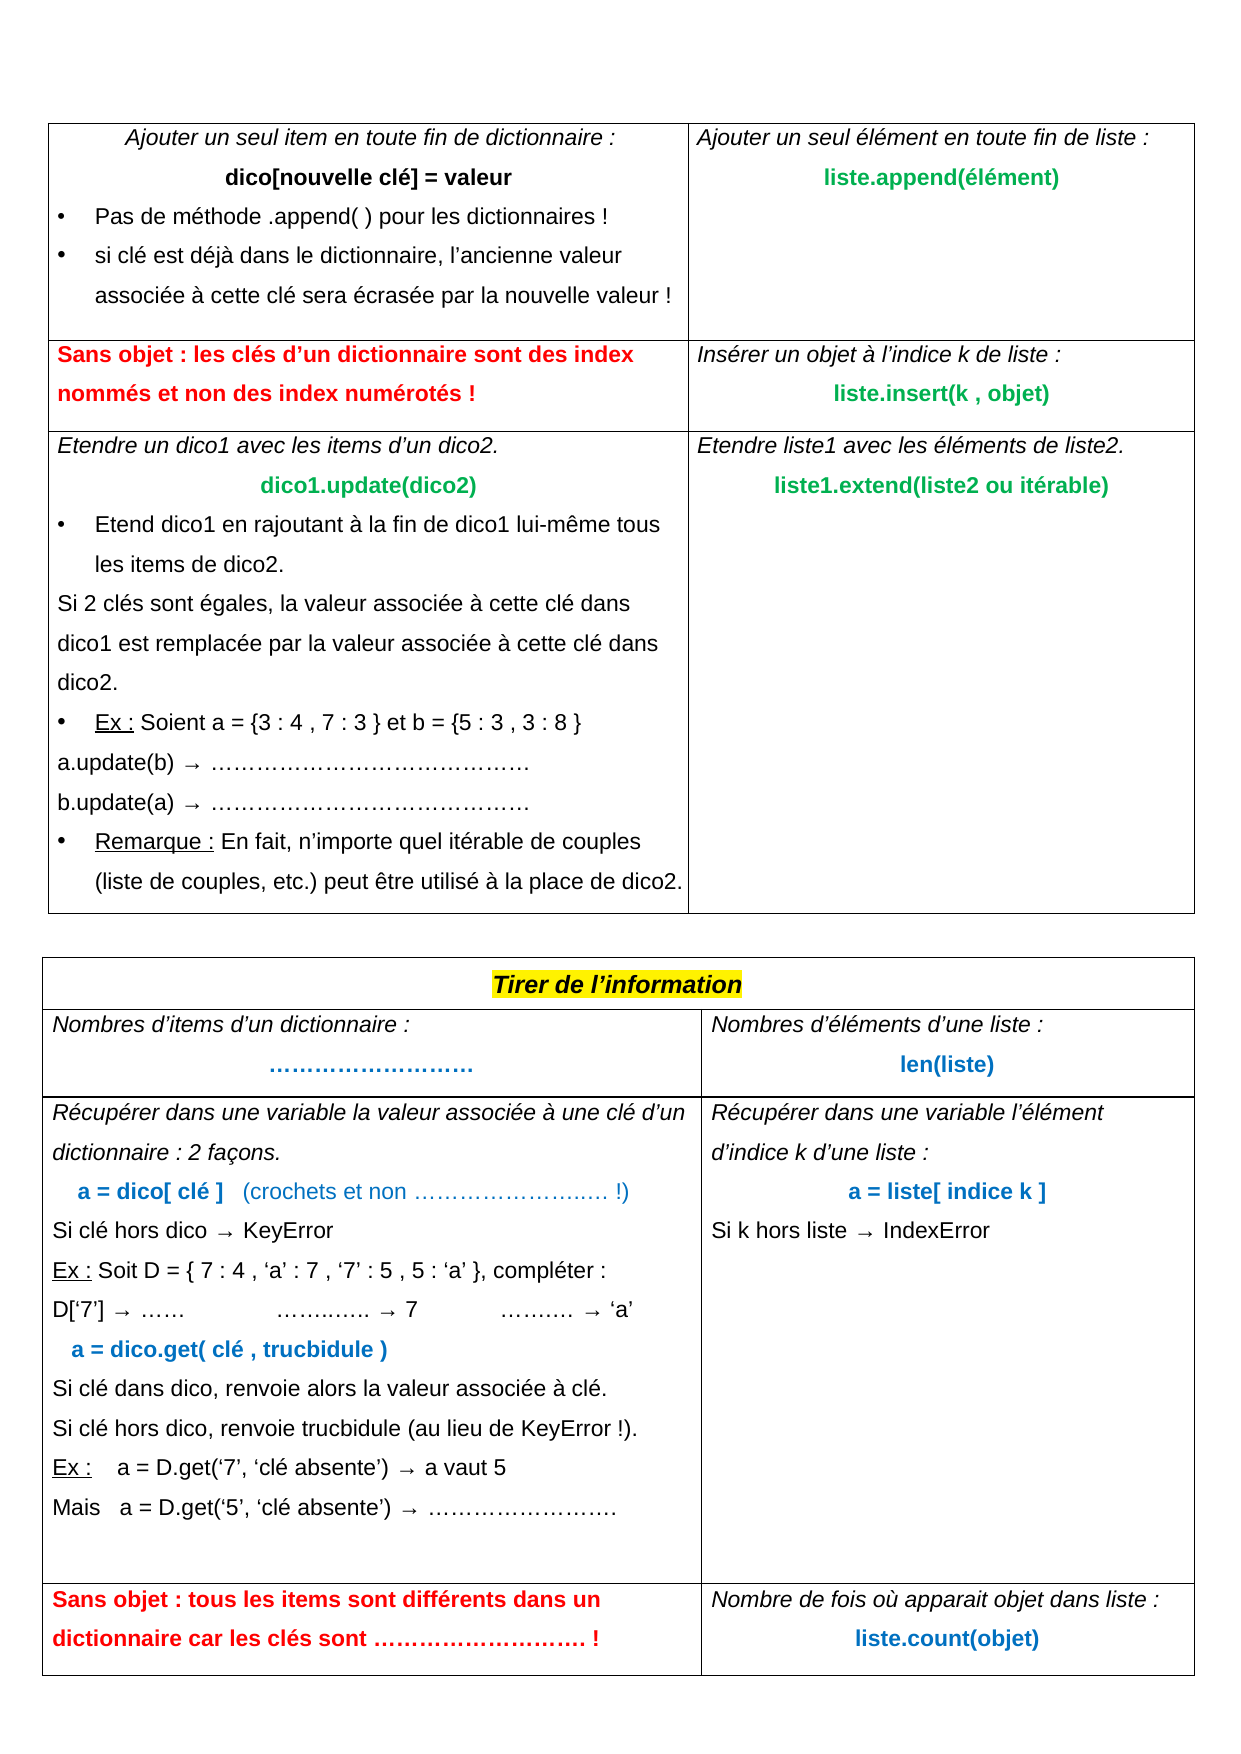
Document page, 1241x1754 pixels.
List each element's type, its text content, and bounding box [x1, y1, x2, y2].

table_cell Sans objet : les clés d’un dictionnaire sont des index nommés et non des index numérotés ! [49, 341, 688, 431]
table_cell Nombre de fois où apparait objet dans liste : liste.count(objet) [702, 1584, 1194, 1675]
table_cell Etendre un dico1 avec les items d’un dico2. dico1.update(dico2) Etend dico1 en rajoutant à la fin de dico1 lui-même tous les items de dico2. Si 2 clés sont égales, la valeur associée à cette clé dans dico1 est remplacée par la valeur associée à cette clé dans dico2. Ex : Soient a = {3 : 4 , 7 : 3 } et b = {5 : 3 , 3 : 8 } a.update(b) → …………………………………… b.update(a) → …………………………………… Remarque : En fait, n’importe quel itérable de couples (liste de couples, etc.) peut être utilisé à la place de dico2. [49, 432, 688, 912]
table_cell Nombres d’éléments d’une liste : len(liste) [702, 1010, 1194, 1096]
table_cell Ajouter un seul élément en toute fin de liste : liste.append(élément) [689, 124, 1194, 340]
table_cell Insérer un objet à l’indice k de liste : liste.insert(k , objet) [689, 341, 1194, 431]
table_cell Ajouter un seul item en toute fin de dictionnaire : dico[nouvelle clé] = valeur Pas de méthode .append( ) pour les dictionnaires ! si clé est déjà dans le dictionnaire, l’ancienne valeur associée à cette clé sera écrasée par la nouvelle valeur ! [49, 124, 688, 340]
table_cell Sans objet : tous les items sont différents dans un dictionnaire car les clés sont ………………………. ! [43, 1584, 701, 1675]
table_header Tirer de l’information [43, 958, 1194, 1009]
table_cell Récupérer dans une variable l’élément d’indice k d’une liste : a = liste[ indice k ] Si k hors liste → IndexError [702, 1098, 1194, 1583]
table_cell Récupérer dans une variable la valeur associée à une clé d’un dictionnaire : 2 façons. a = dico[ clé ] (crochets et non …………………..… !) Si clé hors dico → KeyError Ex : Soit D = { 7 : 4 , ‘a’ : 7 , ‘7’ : 5 , 5 : ‘a’ }, compléter : D[‘7’] → …… ……..….. → 7 …….… → ‘a’ a = dico.get( clé , trucbidule ) Si clé dans dico, renvoie alors la valeur associée à clé. Si clé hors dico, renvoie trucbidule (au lieu de KeyError !). Ex : a = D.get(‘7’, ‘clé absente’) → a vaut 5 Mais a = D.get(‘5’, ‘clé absente’) → ……………………. [43, 1098, 701, 1583]
table_cell Nombres d’items d’un dictionnaire : ……………………… [43, 1010, 701, 1096]
table_cell Etendre liste1 avec les éléments de liste2. liste1.extend(liste2 ou itérable) [689, 432, 1194, 912]
